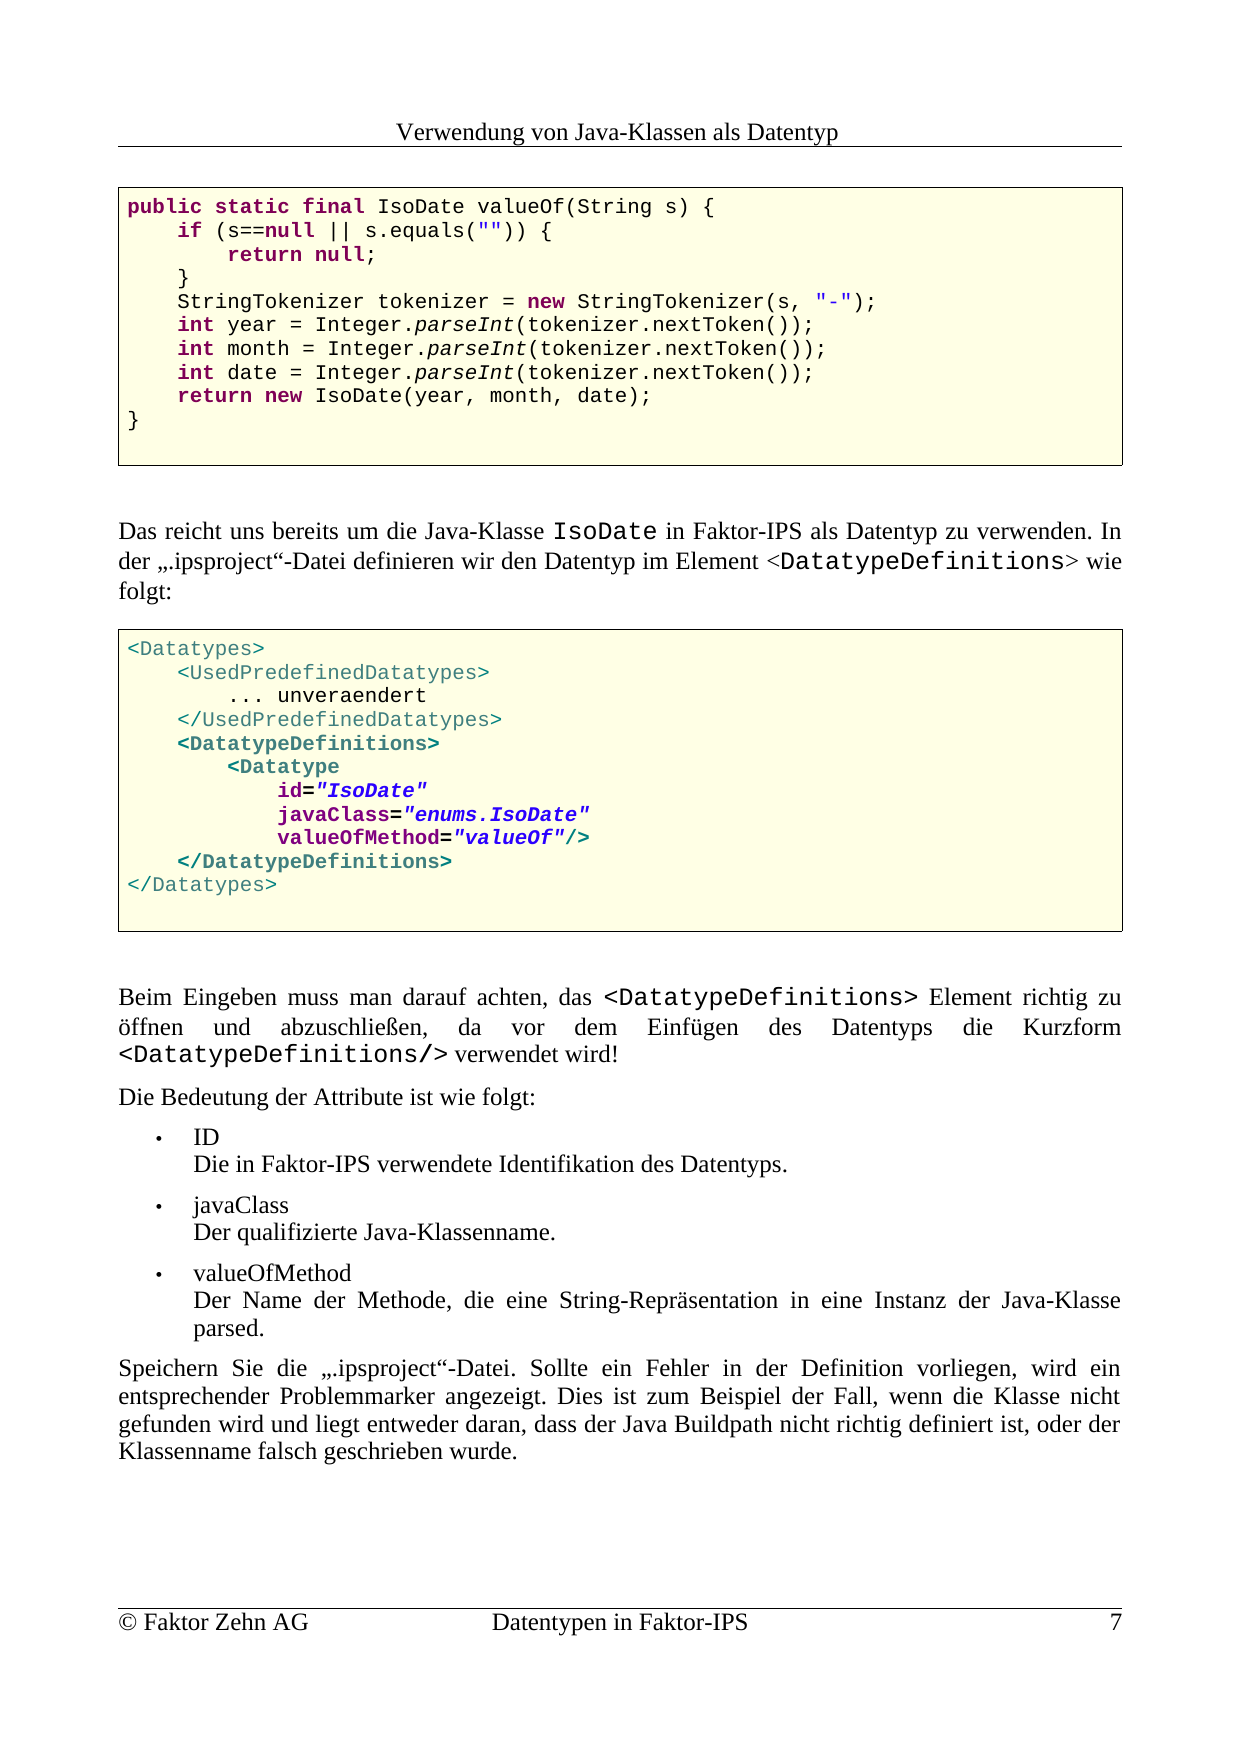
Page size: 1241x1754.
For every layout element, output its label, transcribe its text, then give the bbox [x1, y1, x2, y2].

list ID Die in Faktor-IPS verwendete Identifikation des Datentyps. [156, 1123, 1122, 1178]
text <UsedPredefinedDatatypes> [127, 662, 1113, 685]
text StringTokenizer tokenizer = new StringTokenizer(s, "-"); [127, 291, 1113, 314]
text } [127, 409, 1113, 433]
text int month = Integer.parseInt(tokenizer.nextToken()); [127, 338, 1113, 362]
text public static final IsoDate valueOf(String s) { [127, 196, 1113, 220]
text id="IsoDate" [127, 780, 1113, 803]
text Beim Eingeben muss man darauf achten, das <DatatypeDefinitions> Element richtig zu öffnen und abzuschließen, da vor dem Einfügen des Datentyps die Kurzform <DatatypeDefinitions/> verwendet wird! [118, 983, 1122, 1070]
list valueOfMethod Der Name der Methode, die eine String-Repräsentation in eine Instanz der Java-Klasse parsed. [156, 1259, 1122, 1342]
text </UsedPredefinedDatatypes> [127, 709, 1113, 733]
text valueOfMethod="valueOf"/> [127, 827, 1113, 851]
text <Datatypes> [127, 638, 1113, 662]
text Das reicht uns bereits um die Java-Klasse IsoDate in Faktor-IPS als Datentyp zu verwenden. In der „.ipsproject“-Datei definieren wir den Datentyp im Element <DatatypeDefinitions> wie folgt: [118, 517, 1122, 605]
text } [127, 267, 1113, 291]
text ... unveraendert [127, 685, 1113, 709]
text int year = Integer.parseInt(tokenizer.nextToken()); [127, 314, 1113, 338]
text javaClass="enums.IsoDate" [127, 803, 1113, 827]
text <Datatype [127, 756, 1113, 780]
text Speichern Sie die „.ipsproject“-Datei. Sollte ein Fehler in der Definition vorliegen, wird ein entsprechender Problemmarker angezeigt. Dies ist zum Beispiel der Fall, wenn die Klasse nicht gefunden wird und liegt entweder daran, dass der Java Buildpath nicht richtig definiert ist, oder der Klassenname falsch geschrieben wurde. [118, 1354, 1122, 1465]
text return null; [127, 243, 1113, 267]
text </Datatypes> [127, 874, 1113, 898]
text int date = Integer.parseInt(tokenizer.nextToken()); [127, 362, 1113, 385]
text Die Bedeutung der Attribute ist wie folgt: [118, 1083, 1122, 1110]
text if (s==null || s.equals("")) { [127, 220, 1113, 243]
text <DatatypeDefinitions> [127, 733, 1113, 756]
list javaClass Der qualifizierte Java-Klassenname. [156, 1191, 1122, 1246]
text </DatatypeDefinitions> [127, 851, 1113, 874]
text return new IsoDate(year, month, date); [127, 385, 1113, 409]
